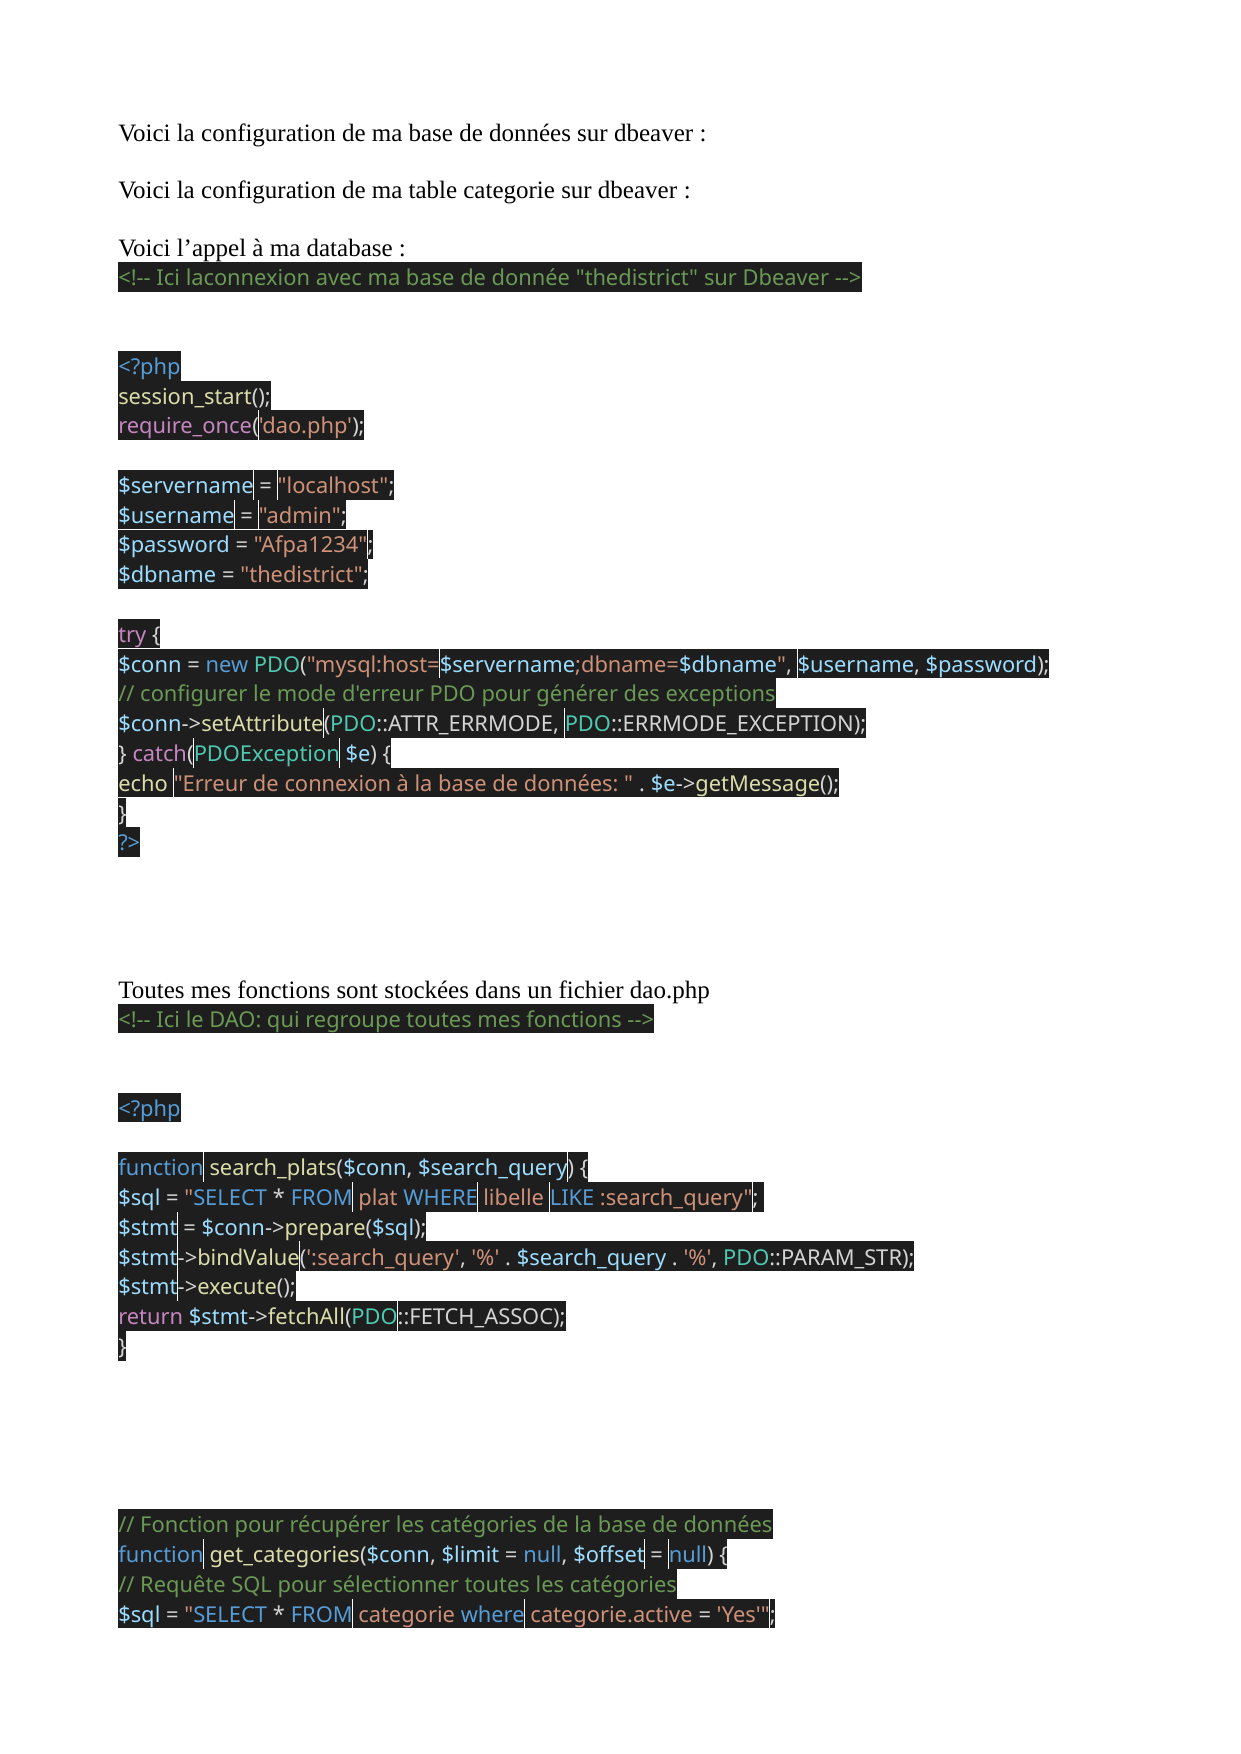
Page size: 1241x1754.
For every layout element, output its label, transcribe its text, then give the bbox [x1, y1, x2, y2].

text function get_categories($conn, $limit = null, $offset = null) { [118, 1539, 1122, 1569]
text $stmt->bindValue(':search_query', '%' . $search_query . '%', PDO::PARAM_STR); [118, 1241, 1122, 1271]
text function search_plats($conn, $search_query) { [118, 1152, 1122, 1182]
text } catch(PDOException $e) { [118, 738, 1122, 768]
text // Fonction pour récupérer les catégories de la base de données [118, 1509, 1122, 1539]
text session_start(); [118, 381, 1122, 410]
text $stmt = $conn->prepare($sql); [118, 1212, 1122, 1241]
text $servername = "localhost"; [118, 470, 1122, 500]
text } [118, 797, 1122, 827]
text // configurer le mode d'erreur PDO pour générer des exceptions [118, 678, 1122, 708]
text Toutes mes fonctions sont stockées dans un fichier dao.php [118, 975, 1122, 1004]
text Voici l’appel à ma database : [118, 233, 1122, 262]
text return $stmt->fetchAll(PDO::FETCH_ASSOC); [118, 1301, 1122, 1331]
text <!-- Ici laconnexion avec ma base de donnée "thedistrict" sur Dbeaver --> [118, 262, 1122, 292]
text require_once('dao.php'); [118, 410, 1122, 440]
text ?> [118, 827, 1122, 857]
text } [118, 1331, 1122, 1361]
text try { [118, 619, 1122, 648]
text $stmt->execute(); [118, 1271, 1122, 1301]
text <?php [118, 1093, 1122, 1122]
text $password = "Afpa1234"; [118, 529, 1122, 559]
text $username = "admin"; [118, 500, 1122, 529]
text $dbname = "thedistrict"; [118, 559, 1122, 589]
text Voici la configuration de ma base de données sur dbeaver : [118, 118, 1122, 147]
text $sql = "SELECT * FROM categorie where categorie.active = 'Yes'"; [118, 1599, 1122, 1628]
text $conn->setAttribute(PDO::ATTR_ERRMODE, PDO::ERRMODE_EXCEPTION); [118, 708, 1122, 738]
text $conn = new PDO("mysql:host=$servername;dbname=$dbname", $username, $password); [118, 648, 1122, 678]
text Voici la configuration de ma table categorie sur dbeaver : [118, 176, 1122, 204]
text echo "Erreur de connexion à la base de données: " . $e->getMessage(); [118, 768, 1122, 797]
text $sql = "SELECT * FROM plat WHERE libelle LIKE :search_query"; [118, 1182, 1122, 1212]
text // Requête SQL pour sélectionner toutes les catégories [118, 1569, 1122, 1599]
text <!-- Ici le DAO: qui regroupe toutes mes fonctions --> [118, 1004, 1122, 1033]
text <?php [118, 351, 1122, 381]
